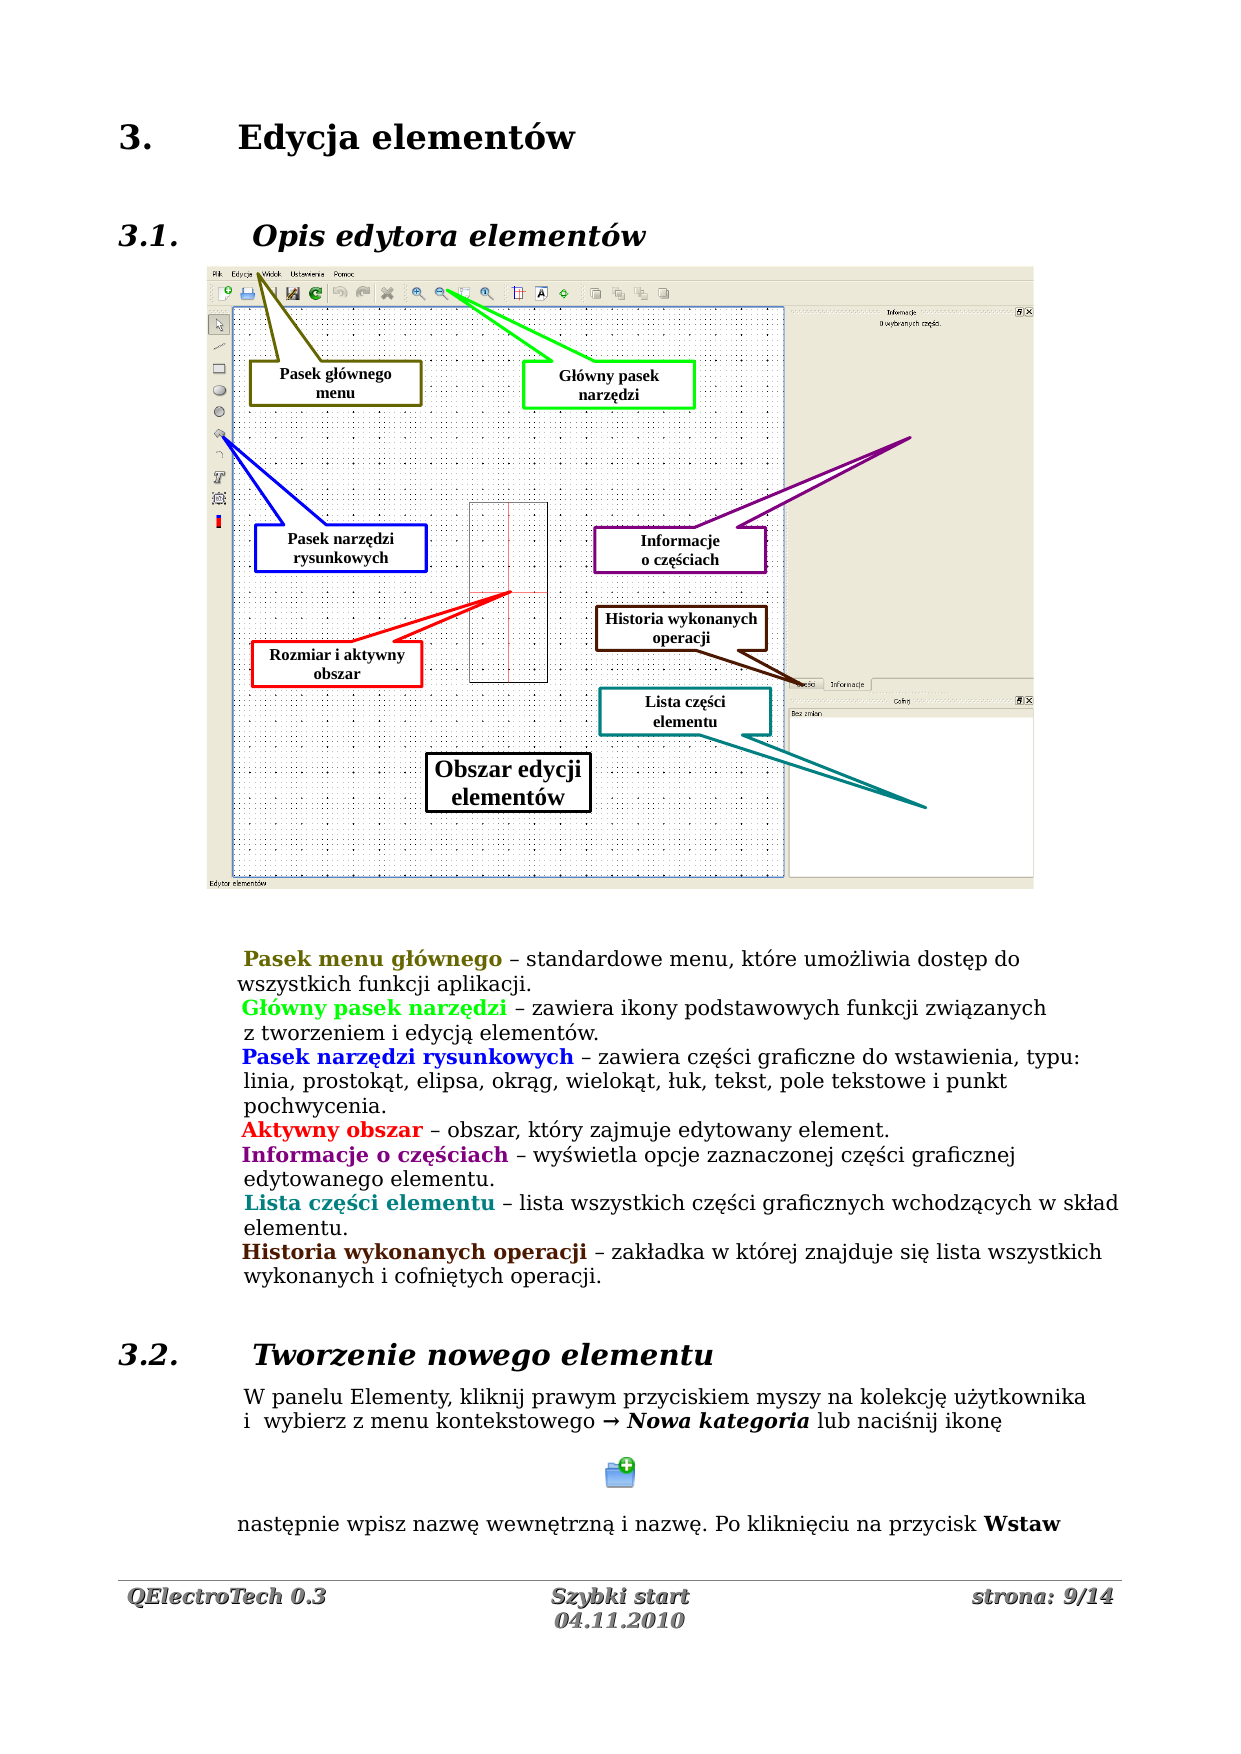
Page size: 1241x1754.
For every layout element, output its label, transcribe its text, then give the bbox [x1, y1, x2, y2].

subtitle Tworzenie nowego elementu [118, 1338, 1122, 1372]
subtitle Opis edytora elementów [118, 219, 1122, 254]
text Pasek menu głównego – standardowe menu, które umożliwia dostęp do [118, 942, 1122, 972]
text Pasek narzędzi rysunkowych – zawiera części graficzne do wstawienia, typu: [118, 1045, 1122, 1069]
text Informacje o częściach – wyświetla opcje zaznaczonej części graficznej [118, 1142, 1122, 1167]
subtitle Edycja elementów [118, 118, 1122, 157]
text W panelu Elementy, kliknij prawym przyciskiem myszy na kolekcję użytkownika [118, 1385, 1122, 1409]
picture [605, 1457, 635, 1488]
text z tworzeniem i edycją elementów. [118, 1021, 1122, 1045]
text pochwycenia. [118, 1094, 1122, 1118]
text i wybierz z menu kontekstowego → Nowa kategoria lub naciśnij ikonę [118, 1409, 1122, 1433]
text wykonanych i cofniętych operacji. [118, 1264, 1122, 1289]
text następnie wpisz nazwę wewnętrzną i nazwę. Po kliknięciu na przycisk Wstaw [118, 1511, 1122, 1536]
text elementu. [118, 1216, 1122, 1240]
text Lista części elementu – lista wszystkich części graficznych wchodzących w skład [118, 1191, 1122, 1216]
text Historia wykonanych operacji – zakładka w której znajduje się lista wszystkich [118, 1240, 1122, 1264]
text Główny pasek narzędzi – zawiera ikony podstawowych funkcji związanych [118, 996, 1122, 1021]
text linia, prostokąt, elipsa, okrąg, wielokąt, łuk, tekst, pole tekstowe i punkt [118, 1069, 1122, 1094]
picture [206, 266, 1034, 889]
text Aktywny obszar – obszar, który zajmuje edytowany element. [118, 1118, 1122, 1142]
text edytowanego elementu. [118, 1167, 1122, 1191]
text wszystkich funkcji aplikacji. [118, 972, 1122, 996]
